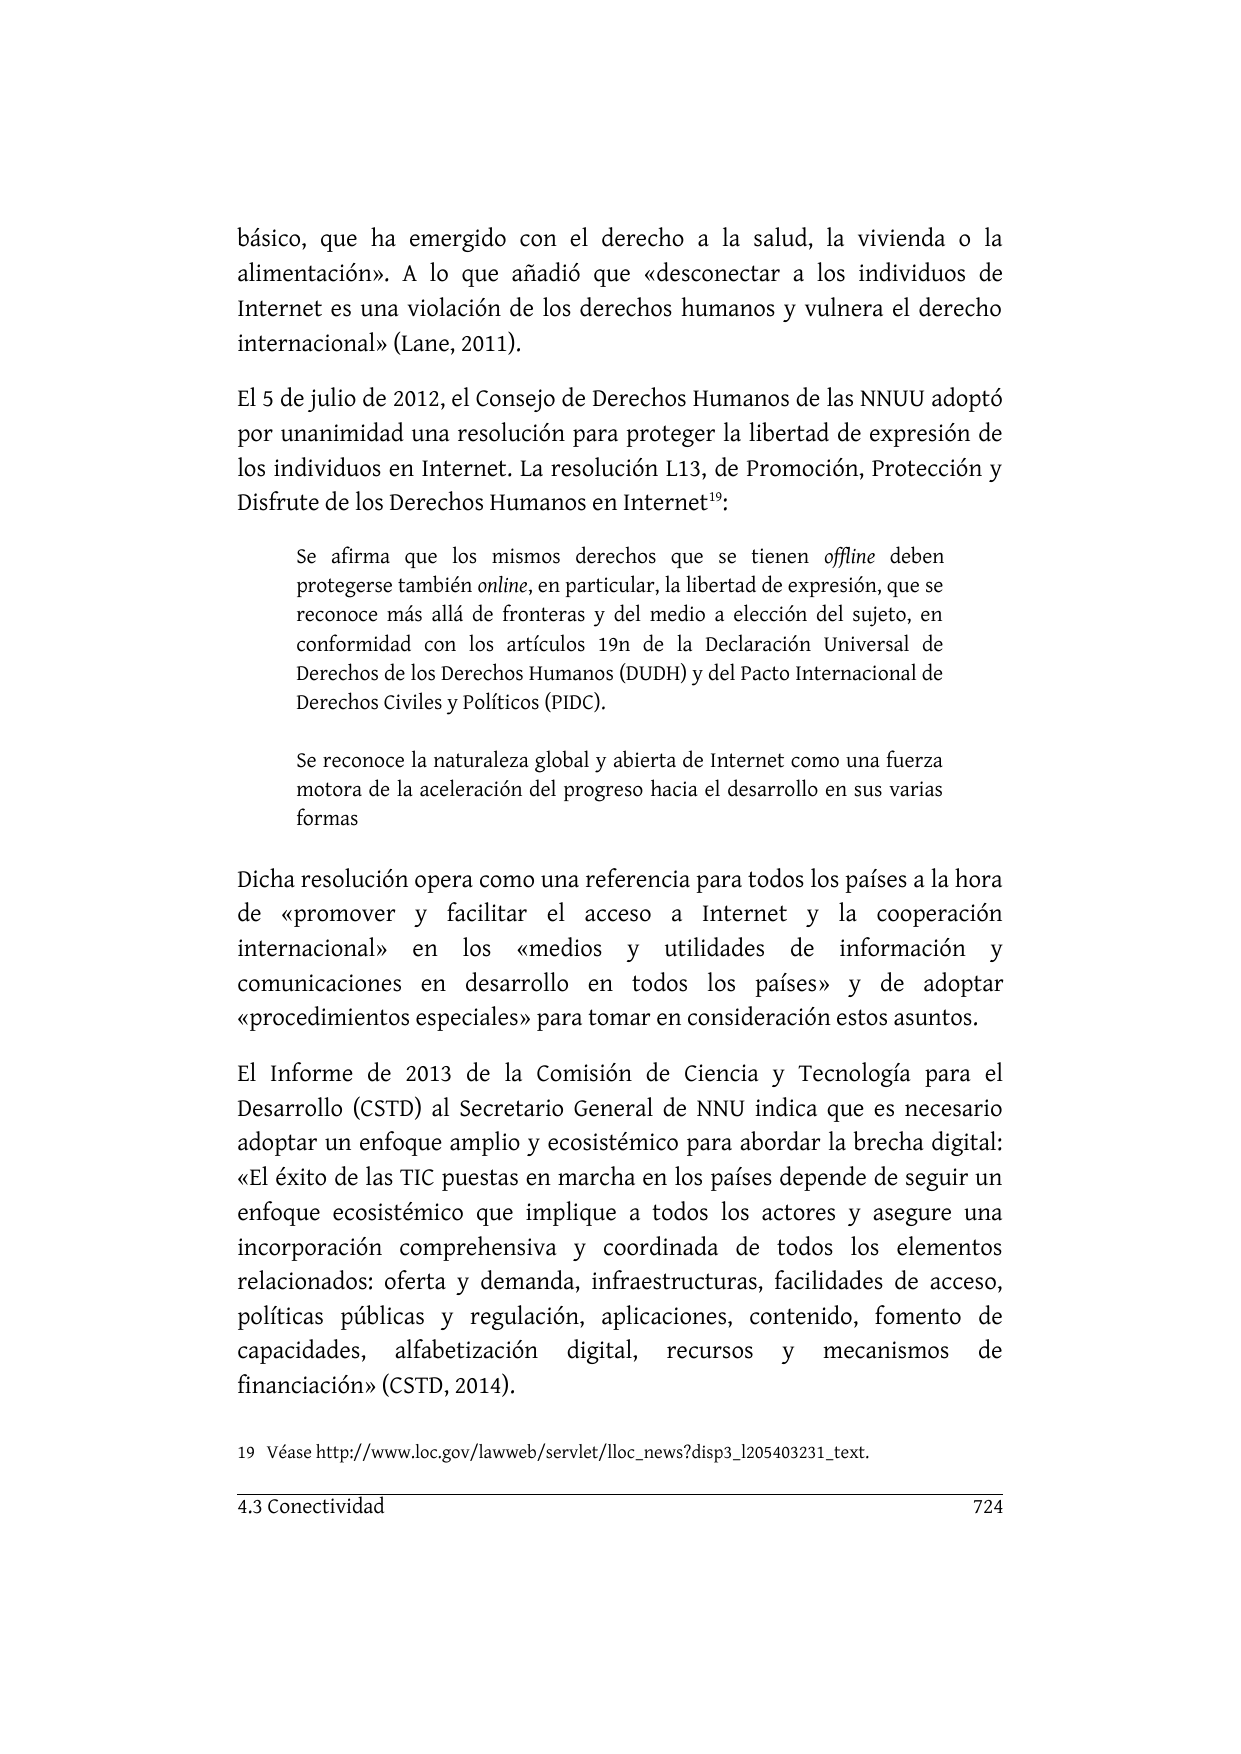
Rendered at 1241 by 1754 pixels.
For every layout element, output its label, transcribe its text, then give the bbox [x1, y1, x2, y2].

text Dicha resolución opera como una referencia para todos los países a la hora de «promover y facilitar el acceso a Internet y la cooperación internacional» en los «medios y utilidades de información y comunicaciones en desarrollo en todos los países» y de adoptar «procedimientos especiales» para tomar en consideración estos asuntos. [237, 865, 1003, 1033]
text El 5 de julio de 2012, el Consejo de Derechos Humanos de las NNUU adoptó por unanimidad una resolución para proteger la libertad de expresión de los individuos en Internet. La resolución L13, de Promoción, Protección y Disfrute de los Derechos Humanos en Internet: [237, 385, 1003, 518]
text El Informe de 2013 de la Comisión de Ciencia y Tecnología para el Desarrollo (CSTD) al Secretario General de NNU indica que es necesario adoptar un enfoque amplio y ecosistémico para abordar la brecha digital: «El éxito de las TIC puestas en marcha en los países depende de seguir un enfoque ecosistémico que implique a todos los actores y asegure una incorporación comprehensiva y coordinada de todos los elementos relacionados: oferta y demanda, infraestructuras, facilidades de acceso, políticas públicas y regulación, aplicaciones, contenido, fomento de capacidades, alfabetización digital, recursos y mecanismos de financiación» (CSTD, 2014). [237, 1059, 1003, 1401]
text Véase http://www.loc.gov/lawweb/servlet/lloc_news?disp3_l205403231_text. [237, 1442, 1003, 1464]
text Se reconoce la naturaleza global y abierta de Internet como una fuerza motora de la aceleración del progreso hacia el desarrollo en sus varias formas [296, 748, 944, 832]
text básico, que ha emergido con el derecho a la salud, la vivienda o la alimentación». A lo que añadió que «desconectar a los individuos de Internet es una violación de los derechos humanos y vulnera el derecho internacional» (Lane, 2011). [237, 225, 1003, 358]
text Se afirma que los mismos derechos que se tienen offline deben protegerse también online, en particular, la libertad de expresión, que se reconoce más allá de fronteras y del medio a elección del sujeto, en conformidad con los artículos 19n de la Declaración Universal de Derechos de los Derechos Humanos (DUDH) y del Pacto Internacional de Derechos Civiles y Políticos (PIDC). [296, 544, 944, 715]
